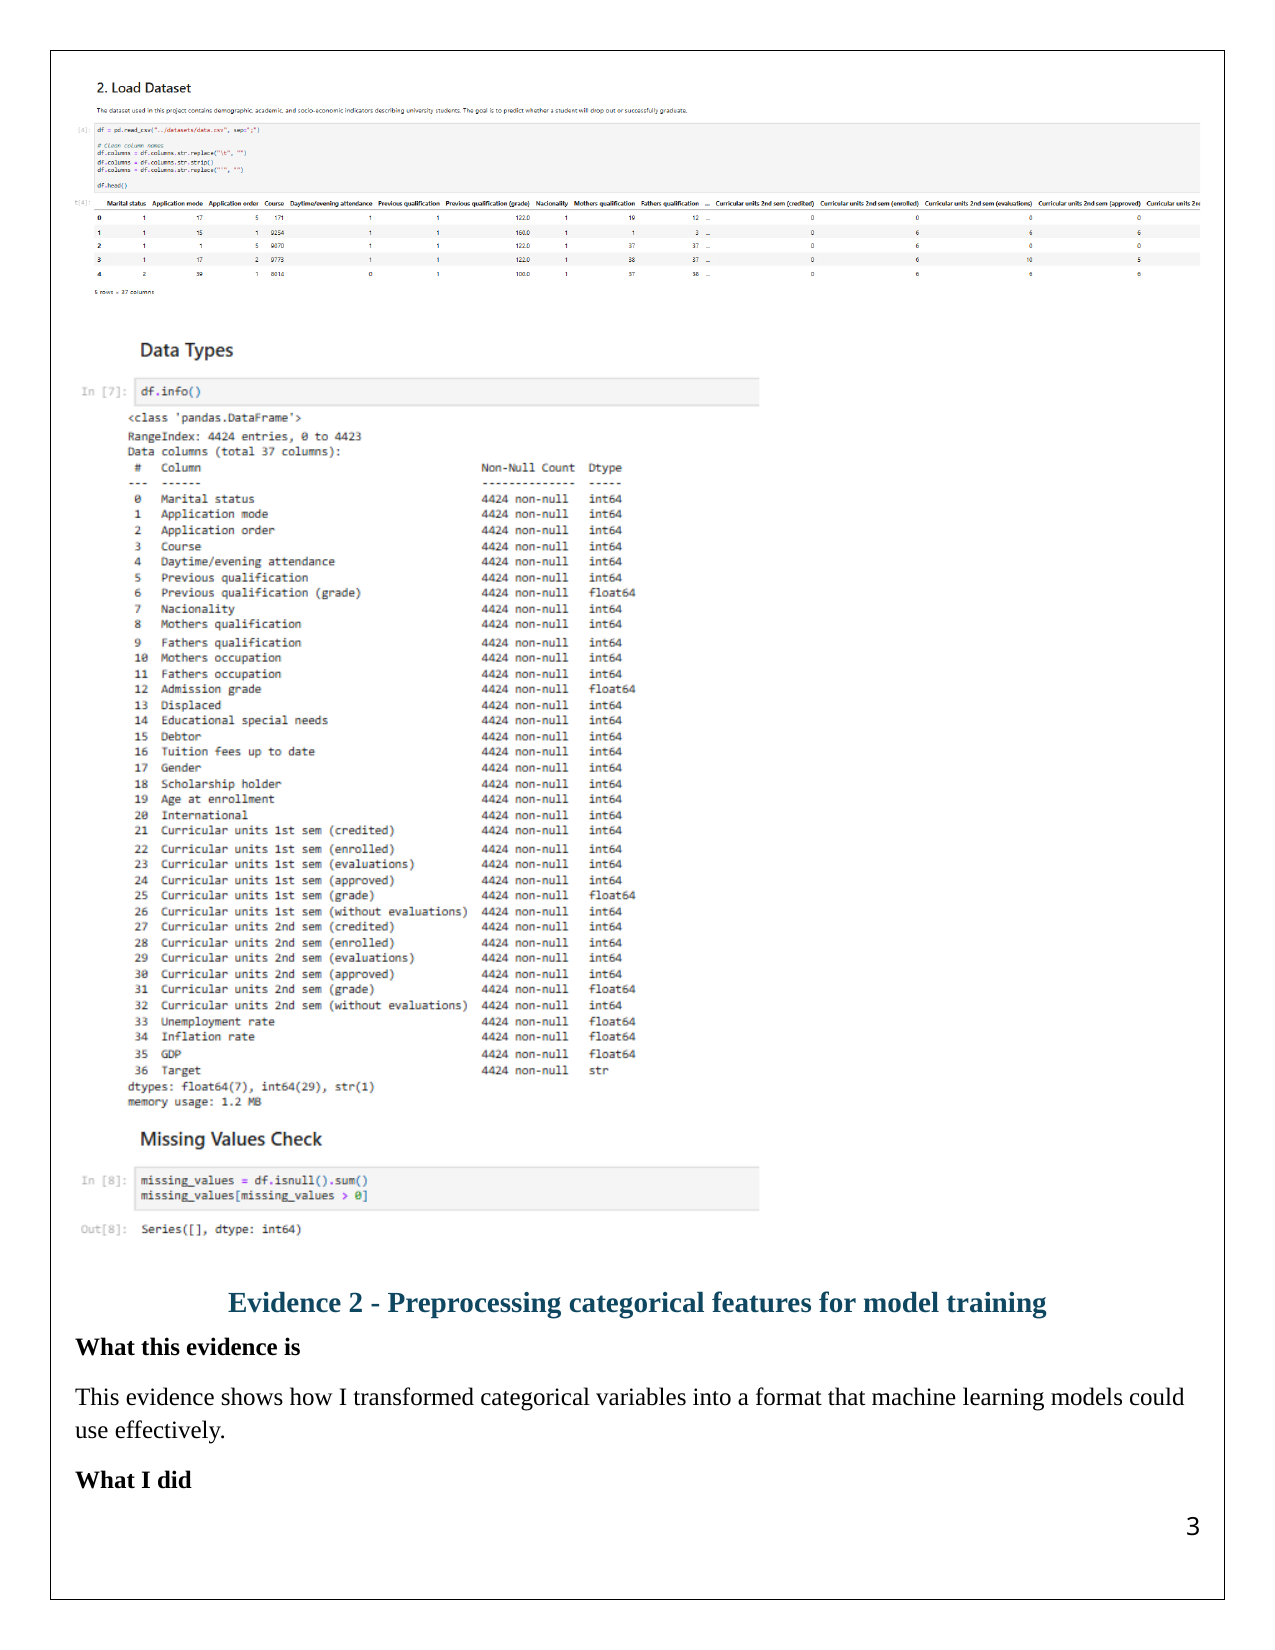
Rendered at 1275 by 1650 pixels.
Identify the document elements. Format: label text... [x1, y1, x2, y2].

subtitle Evidence 2 - Preprocessing categorical features for model training [75, 1285, 1200, 1319]
text What this evidence is [75, 1332, 1200, 1361]
text This evidence shows how I transformed categorical variables into a format that machine learning models could use effectively. [75, 1382, 1200, 1444]
text What I did [75, 1465, 1200, 1493]
